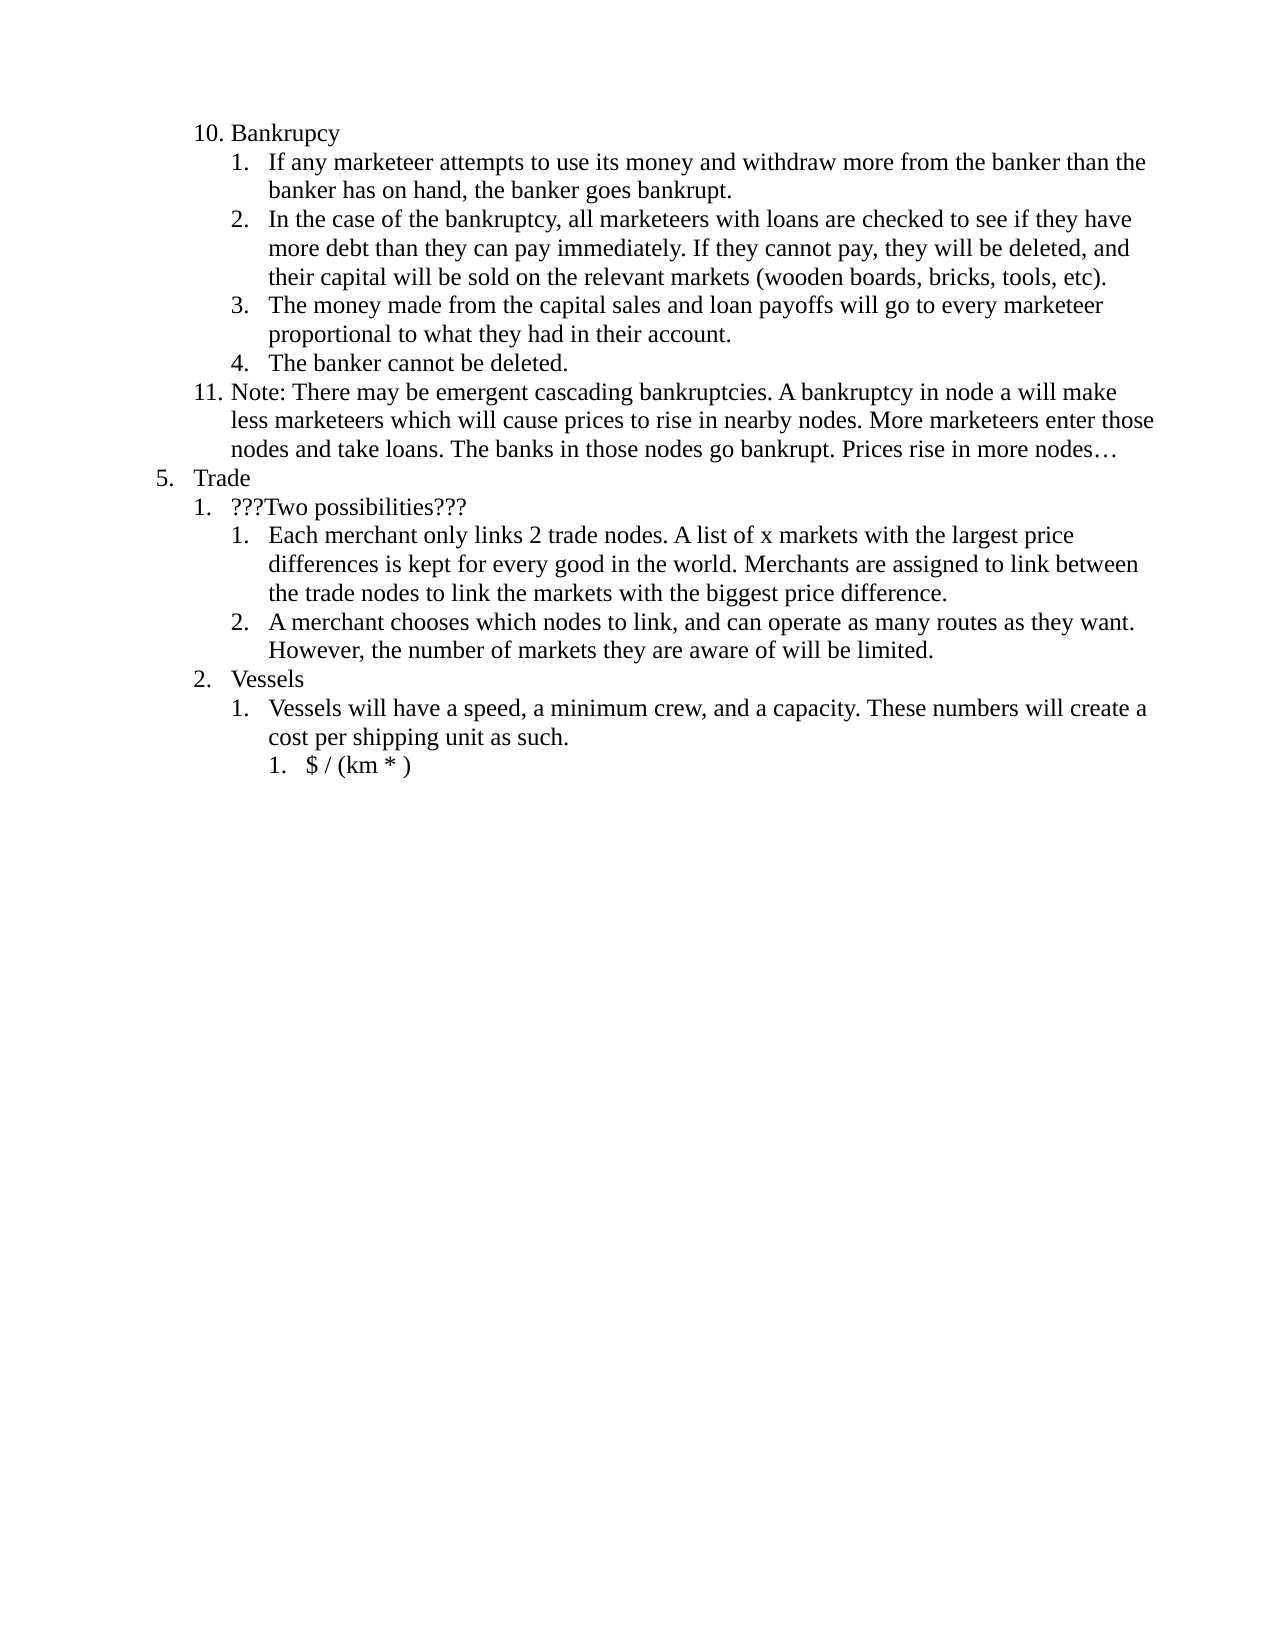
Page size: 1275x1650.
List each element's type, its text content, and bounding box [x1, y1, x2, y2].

list Vessels will have a speed, a minimum crew, and a capacity. These numbers will create a cost per shipping unit as such. [231, 693, 1157, 751]
list The money made from the capital sales and loan payoffs will go to every marketeer proportional to what they had in their account. [231, 291, 1157, 348]
list Trade [156, 463, 1157, 492]
list Note: There may be emergent cascading bankruptcies. A bankruptcy in node a will make less marketeers which will cause prices to rise in nearby nodes. More marketeers enter those nodes and take loans. The banks in those nodes go bankrupt. Prices rise in more nodes… [193, 377, 1157, 463]
list $ / (km * ) [268, 751, 1157, 779]
list Vessels [193, 664, 1157, 693]
list ???Two possibilities??? [193, 492, 1157, 521]
list Each merchant only links 2 trade nodes. A list of x markets with the largest price differences is kept for every good in the world. Merchants are assigned to link between the trade nodes to link the markets with the biggest price difference. [231, 521, 1157, 607]
list The banker cannot be deleted. [231, 348, 1157, 377]
list Bankrupcy [193, 118, 1157, 147]
list In the case of the bankruptcy, all marketeers with loans are checked to see if they have more debt than they can pay immediately. If they cannot pay, they will be deleted, and their capital will be sold on the relevant markets (wooden boards, bricks, tools, etc). [231, 204, 1157, 291]
list A merchant chooses which nodes to link, and can operate as many routes as they want. However, the number of markets they are aware of will be limited. [231, 607, 1157, 664]
list If any marketeer attempts to use its money and withdraw more from the banker than the banker has on hand, the banker goes bankrupt. [231, 147, 1157, 204]
